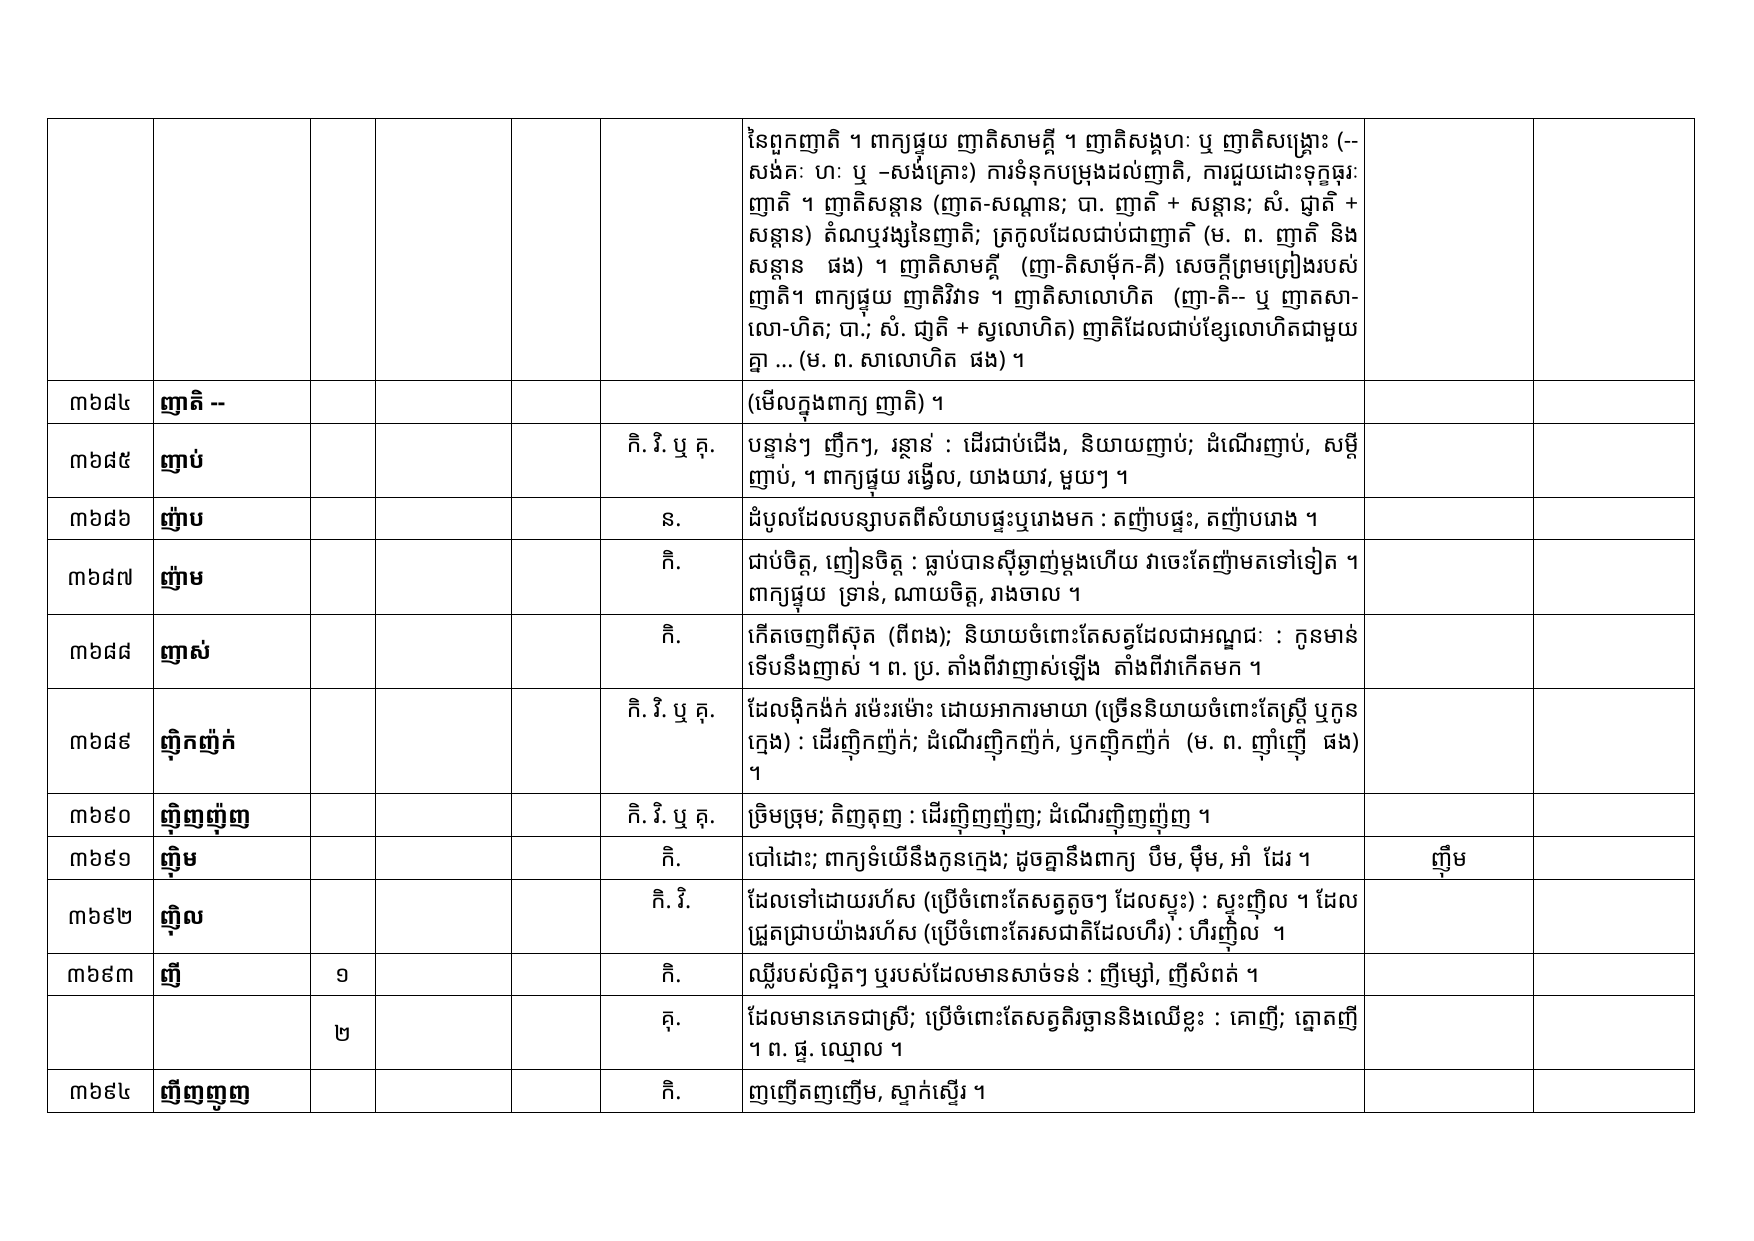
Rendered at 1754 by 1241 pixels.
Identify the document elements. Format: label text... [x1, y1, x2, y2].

table_cell ញញើត​ញញើម, ស្ទាក់​ស្ទើរ ។ [743, 1070, 1364, 1112]
table_cell ញ៉ិញញ៉ុញ [154, 794, 310, 836]
table_cell ឈ្លី​របស់​ល្អិត​ៗ ឬ​របស់​ដែល​មាន​សាច់​ទន់ : ញី​ម្សៅ, ញី​សំពត់ ។ [743, 954, 1364, 995]
table_cell [311, 689, 375, 793]
table_cell កិ. វិ. [601, 880, 742, 952]
table_cell [311, 1070, 375, 1112]
table_cell [376, 119, 511, 380]
table_cell [48, 996, 153, 1069]
table_cell [311, 381, 375, 422]
table_cell ២ [311, 996, 375, 1069]
table_cell [1365, 615, 1533, 687]
table_cell ញី [154, 954, 310, 995]
table_cell [601, 381, 742, 422]
table_cell កើត​ចេញ​ពី​ស៊ុត (ពី​ពង); និយាយ​ចំពោះ​តែ​សត្វ​ដែល​ជា​អណ្ឌជៈ : កូន​មាន់​ទើប​នឹង​ញាស់ ។ ព. ប្រ. តាំង​ពី​វា​ញាស់​ឡើង តាំង​ពី​វា​កើត​មក ។ [743, 615, 1364, 687]
table_cell [1534, 119, 1694, 380]
table_cell [311, 880, 375, 952]
table_cell កិ. [601, 954, 742, 995]
table_cell [1365, 381, 1533, 422]
table_cell ញ៉ាម [154, 540, 310, 613]
table_cell [512, 119, 600, 380]
table_cell [376, 381, 511, 422]
table_cell [1365, 540, 1533, 613]
table_cell [311, 424, 375, 497]
table_cell ញាស់ [154, 615, 310, 687]
table_cell ន. [601, 498, 742, 539]
table_cell ៣៦៨៦ [48, 498, 153, 539]
table_cell ជាប់​ចិត្ត, ញៀន​ចិត្ត : ធ្លាប់​បាន​ស៊ី​ឆ្ងាញ់​ម្ដង​ហើយ វា​ចេះ​តែ​ញ៉ាម​ត​ទៅ​ទៀត ។ ពាក្យ​ផ្ទុយ ទ្រាន់, ណាយ​ចិត្ត, រាង​ចាល ។ [743, 540, 1364, 613]
table_cell កិ. [601, 837, 742, 878]
table_cell [311, 615, 375, 687]
table_cell ៣៦៩១ [48, 837, 153, 878]
table_cell [376, 615, 511, 687]
table_cell [1534, 424, 1694, 497]
table_cell [1534, 794, 1694, 836]
table_cell កិ. [601, 615, 742, 687]
table_cell [512, 837, 600, 878]
table_cell [1365, 794, 1533, 836]
table_cell ៣៦៨៥ [48, 424, 153, 497]
table_cell [1365, 996, 1533, 1069]
table_cell ញ៉ាប [154, 498, 310, 539]
table_cell [1534, 880, 1694, 952]
table_cell [376, 498, 511, 539]
table_cell [376, 689, 511, 793]
table_cell [1365, 119, 1533, 380]
table_cell [311, 119, 375, 380]
table_cell [376, 996, 511, 1069]
table_cell [1534, 498, 1694, 539]
table_cell [154, 119, 310, 380]
table_cell [376, 954, 511, 995]
table_cell [512, 615, 600, 687]
table_cell ១ [311, 954, 375, 995]
table_cell ៣៦៩២ [48, 880, 153, 952]
table_cell [376, 424, 511, 497]
table_cell ៣៦៨៩ [48, 689, 153, 793]
table_cell គុ. [601, 996, 742, 1069]
table_cell កិ. [601, 1070, 742, 1112]
table_cell [48, 119, 153, 380]
table_cell ៣៦៨៨ [48, 615, 153, 687]
table_cell [1534, 837, 1694, 878]
table_cell ញ៉ិកញ៉ក់ [154, 689, 310, 793]
table_cell [512, 954, 600, 995]
table_cell [1534, 954, 1694, 995]
table_cell [512, 540, 600, 613]
table_cell [601, 119, 742, 380]
table_cell ៣៦៨៤ [48, 381, 153, 422]
table_cell [512, 794, 600, 836]
table_cell [512, 689, 600, 793]
table_cell [311, 794, 375, 836]
table_cell [1365, 424, 1533, 497]
table_cell [512, 424, 600, 497]
table_cell [1365, 498, 1533, 539]
table_cell បៅ​ដោះ; ពាក្យ​ទំយើ​នឹង​កូន​ក្មេង; ដូច​គ្នា​នឹង​ពាក្យ បឹម, ម៉ឹម, អាំ ដែរ ។ [743, 837, 1364, 878]
table_cell កិ. [601, 540, 742, 613]
table_cell [376, 540, 511, 613]
table_cell [376, 1070, 511, 1112]
table_cell [512, 381, 600, 422]
table_cell ដំបូល​ដែល​បន្សាប​ត​ពី​សំយាប​ផ្ទះ​ឬ​រោង​មក : ត​ញ៉ាប​ផ្ទះ, ត​ញ៉ាប​រោង ។ [743, 498, 1364, 539]
table_cell កិ. វិ. ឬ គុ. [601, 794, 742, 836]
table_cell ញាតិ -- [154, 381, 310, 422]
table_cell [1534, 540, 1694, 613]
table_cell ៣៦៨៧ [48, 540, 153, 613]
table_cell [1534, 689, 1694, 793]
table_cell (ជ្ញាតិ) អ្នក​ដែល​រួម​ខ្សែ​លោហិត​នឹង​គ្នា​ខាង​មាតា​ឬ​បិតា; ដែល​ហៅ​ថា ញាតិ ៧ សន្ដាន ឬ ញាតិ ៧ ជួរ នោះ តាម​ន័យ​ក្នុង​គម្ពីរ​ពុទ្ធ​សាសនា លោក​ឲ្យ​រាប់​ថ្នាក់​ខាង​លើ ៣ ជាន់ គឺ​ថ្នាក់​មាតា​បិតា ១, ថ្នាក់​ជីដូន​ជីតា ១, ថ្នាក់​យាយ​ទួត​តាទួត ១; ថ្នាក់​ខាង​ក្រោម​ខ្លួន ៣ ជាន់​ទៀត គឺ​ថ្នាក់​កូន ១, ថ្នាក់​ចៅ ១, ថ្នាក់​ចៅ​ទួត ១ រួម​ជា ៦ ថ្នាក់, ជា ៧ ថ្នាក់​នឹង​ខ្លួន​យើង; មនុស្ស​ទាំង​ប៉ុណ្ណេះ​ហៅ​ថា ញាតិ ៧ សន្ដាន ។ តាម​ន័យ​ក្នុង​ច្បាប់​ក្រម​រដ្ឋប្បវេណី​ខ្មែរ​ឲ្យ​រាប់​ដូច្នេះ​ថា អ្នក​ដែល​កើត​ចេញ​មក​ពី​គោត្រ​តែ​មួយ ហៅ​ថា ញាតិ; មាន ២ ពួក គឺ ញាតិ​ជួរ​ខ្សែ​ផ្ទាល់ មួយ​ពួក, សាខា​ញាតិ មួយ​ពួក; ញាតិ​ជួរ​ខ្សែ​ផ្ទាល់​នោះ គឺ​អ្នក​ដែល​កើត​គ្នា​ត​ពី ១ ទៅ ១ តាម​លំដាប់ គឺ​ឪពុក, កូន, ចៅ, ចៅ​ទួត, ។ល។ រហូត​ដល់​ជាន់​ទី ៧, ញាតិ​ជួរ​នេះ​តាម​តែ​ថ្នាក់​ណា​នឹង​ថ្នាក់​ណា​ក៏​ដោយ​ ច្បាប់​ហាម​មិន​ឲ្យ​យក​គ្នា​ជា​ប្ដី​ប្រពន្ធ​ឡើយ; ឯ​សាខា​ញាតិ​នោះ​ គឺ​អ្នក​ដែល​កើត​ចេញ​ពី​គោត្រ​ជា​មួយ​គ្នា​ដែរ តែ​បែក​ទៅ​ជា​មែក​ដទៃ ដូច​យ៉ាង​បង​ប្អូន​បង្កើត, មា​មីង​និង​ក្មួយ, បង​ប្អូន​ជីដូន​មួយ ជីទួត​មួយ​ចុះ​រៀង​ទៅ; ញាតិ​ទាំង​ពីរ​ខាង​នេះ ច្បាប់​ឲ្យ​យក​គ្នា​ជា​ប្ដី​ប្រពន្ធ​បាន ពី​ត្រឹម​ថ្នាក់​ទី ៤ គឺ​ពី​ត្រឹម​បង​ប្អូន​ជីដូន​មួយ​ចុះ​រៀង​ទៅ ។ សព្ទ​នេះ បើ​រៀង​ភ្ជាប់​ពី​ខាង​ដើម​សព្ទ​ដទៃ​ទៀត អ. ថ. ញា-តិ ដូច​ជា ញាតិកម្ម (--ក័ម; បា.; សំ. ជ្ញាតិកម៌ន៑) កិច្ច​ការ, មុខ​ការ​របស់​ញាតិ ។ ញាតិ​កិច្ច (--កិច; បា.; សំ. ជា្ញតិក្ឫត្យ) ការ​រវល់​របស់​ញាតិ ។ ញាតិគារវៈ (--គារៈវៈ; បា. ញាតិគារវ; សំ. ជា្ញតិ​គៅរវ) សេចក្ដី​គោរព​ចំពោះ​ញាតិ គឺ​សេចក្ដី​យក​ចិត្ត​ទុក​ដាក់ គួរ​សម, ឱន​លំទោន, កោត​ខ្លាច​ញាតិ​តាម​ជាន់ តាម​ថ្នាក់ ។ ញាតិ​ដោយ​សារ (ញាត​ដោយសា) ម. ព. ញាតិពន្ធ ឬ ញាតិ​ដោយ​ពន្ធ ។ ញាតិ​ទាយាទ (ញា-តិ-ទាយាត) ទ្រព្យ​សម្បាច់​របស់​ញាតិ; អ្នក​ដែល​ត្រូវ​ទទួល​ទ្រព្យ​សម្បាច់​របស់​ញាតិ; កូន​ប្រុស​ស្រី​របស់​ញាតិ ។ ញាតិ​ធម៌ (ញា-តិ--) ធម៌​របស់​ញាតិ; សេចក្ដី​សង្គ្រោះ​ដល់​ញាតិ : អ្នក​ដែល​បាន​ធ្វើ​បុណ្យ​ឧទ្ទិស​ផល ជូន​ដល់​បុព្វបុរស​ទាំងឡាយ​ឈ្មោះ​ថា​បាន​បំពេញ​ញាតិ​ធម៌​ដ៏​សម​គួរ​ហើយ ។ ញាតិ​ធីតា (--ធីដា; បា. ញាតិធីតុ > ញាតិ​ធីតា; សំ. ជ្ញាតិទុហិត្ឫ) កូន​ស្រី​របស់​ញាតិ ។ ញាតិបុត្ត ឬ ញាតិ​បុត្រ (--បុត; បា. ញាតិ​បុត្ត; សំ. ជា្ញតិ​បុត្រ) កូន​ប្រុស​របស់​ញាតិ ។ ញាតិ​ប្រេត (--ប្រែត; បា. ញាតិ​បេត, ញាតិប្បេត: សំ. ជ្ញាតិប្រេត) ប្រេត​ដែល​ជា​ញាតិ; ញាតិ​ដែល​ចែក​ឋាន ទៅ​កាន់​បរលោក​ហើយ : ឧទ្ទិស​ចំណែក​បុណ្យ​ជូន​ទៅ​ញាតិ​ប្រេត ។ ញាតិពន្ធ ឬ ញាតិ​ដោយ​ពន្ធ (ញាត-ពន់; បា. ញាតិ + ពន្ធ) ជន​ដែល​គេ​រាប់​ថា​ជា​ញាតិ ដោយ​ជាប់​ទាក់ទង​គន្លង​គ្នា គឺ​ញាតិ​ដោយសារ​ដូច​យ៉ាង ម្ដាយ​ក្មេក, ឪពុក​ក្មេក, កូន​ប្រសា, មា​មីង​ក្មេក, បង​ថ្លៃ, ប្អូន​ថ្លៃ (ខាងប្ដី ឬ ខាង​ប្រពន្ធ) ។ល។ ញាតិពលី (--ពៈលី; បា. --ពលី; សំ. ជ្ញាតិ--) ពលី​ការ​ដែល​គេ​ធ្វើ​ដល់​ញាតិ, ការ​សង្គ្រោះ​ញាតិ (ម. ព. ពលី, ពលី​ការ ផង) ។ ញាតិភេទ ឬ ញាតិសម្ភេទ (--ភេត ឬ --សំភេត) ការ​បែក​បាក់​នៃ​ញាតិ, ដំណើរ​បែក​ខ្ញែក​ចាក​ញាតិ ។ ញាតិវង្ស (--វង់) តំណ​នៃ​ញាតិ, ពួក​ញាតិ (ប្រើ​ជា ញាតិវង្សា, ញាតិពង្ស, ញាតិ​ពង្សា ក៏​មាន) ។ ញាតិ​វង្សានុវង្ស (--វង់-សា-នុ-វង់) តំណ​នៃ​ញាតិ​ដែល​ជាប់​ត​វង្ស​ត្រកូល​គ្នា​ជា​លំដាប់​លំដោយ​មក ។ ញាតិវិវាទ (--វិវាត) សេចក្ដី​ទាស់ទែង​នៃ​ញាតិ, ជម្លោះ​នៃ​ពួក​ញាតិ ។ ពាក្យ​ផ្ទុយ ញាតិ​សាមគ្គី ។ ញាតិ​សង្គហៈ ឬ ញាតិ​សង្គ្រោះ (--សង់គៈ ហៈ ឬ –សង់​គ្រោះ) ការ​ទំនុក​បម្រុង​ដល់​ញាតិ, ការ​ជួយ​ដោះ​ទុក្ខ​ធុរៈ​ញាតិ ។ ញាតិ​សន្ដាន (ញាត-សណ្ដាន; បា. ញាតិ + សន្ដាន; សំ. ជ្ញាតិ + សន្ដាន) តំណ​ឬ​វង្ស​នៃ​ញាតិ; ត្រកូល​ដែល​ជាប់​ជា​ញាតិ (ម. ព. ញាតិ និង សន្ដាន ផង) ។ ញាតិ​សាមគ្គី (ញា-តិ​សាម៉័ក-គី) សេចក្ដី​ព្រម​ព្រៀង​របស់​ញាតិ។ ពាក្យ​ផ្ទុយ ញាតិ​វិវាទ ។ ញាតិ​សាលោហិត (ញា-តិ-- ឬ ញាតសា-លោ-ហិត; បា.; សំ. ជា្ញតិ + ស្វលោហិត) ញាតិ​ដែល​ជាប់​ខ្សែ​លោហិត​ជាមួយ​គ្នា ... (ម. ព. សាលោហិត ផង) ។ [743, 119, 1364, 380]
table_cell [1365, 689, 1533, 793]
table_cell [512, 1070, 600, 1112]
table_cell [512, 880, 600, 952]
table_cell ច្រិម​ច្រុម; តិញតុញ : ដើរ​ញ៉ិញញ៉ុញ; ដំណើរ​ញ៉ិញញ៉ុញ ។ [743, 794, 1364, 836]
table_cell ញាប់ [154, 424, 310, 497]
table_cell ៣៦៩៣ [48, 954, 153, 995]
table_cell [512, 498, 600, 539]
table_cell [512, 996, 600, 1069]
table_cell [1534, 615, 1694, 687]
table_cell [376, 837, 511, 878]
table_cell ញ៉ិម [154, 837, 310, 878]
table_cell [311, 837, 375, 878]
table_cell កិ. វិ. ឬ គុ. [601, 424, 742, 497]
table_cell [376, 794, 511, 836]
table_cell ៣៦៩០ [48, 794, 153, 836]
table_cell ដែល​មាន​ភេទ​ជា​ស្រី; ប្រើ​ចំពោះ​តែ​សត្វ​តិរច្ឆាននិង​ឈើ​ខ្លះ : គោ​ញី; ត្នោត​ញី ។ ព. ផ្ទ. ឈ្មោល ។ [743, 996, 1364, 1069]
table_cell [311, 498, 375, 539]
table_cell [1534, 996, 1694, 1069]
table_cell ៣៦៩៤ [48, 1070, 153, 1112]
table_cell [1365, 1070, 1533, 1112]
table_cell [1534, 1070, 1694, 1112]
table_cell ញីញញូញ [154, 1070, 310, 1112]
table_cell [154, 996, 310, 1069]
table_cell [1365, 880, 1533, 952]
table_cell កិ. វិ. ឬ គុ. [601, 689, 742, 793]
table_cell [1365, 954, 1533, 995]
table_cell (មើល​ក្នុង​ពាក្យ ញាតិ) ។ [743, 381, 1364, 422]
table_cell ញ៉ិល [154, 880, 310, 952]
table_cell ដែល​ង៉ិកង៉ក់ រម៉េះរម៉ោះ ដោយ​អាការ​មាយា (ច្រើន​និយាយ​ចំពោះ​តែ​ស្ត្រី ឬ​កូន​ក្មេង) : ដើរ​ញ៉ិកញ៉ក់; ដំណើរ​ញ៉ិកញ៉ក់, ឫក​ញ៉ិកញ៉ក់ (ម. ព. ញ៉ាំញ៉ើ ផង) ។ [743, 689, 1364, 793]
table_cell [376, 880, 511, 952]
table_cell [311, 540, 375, 613]
table_cell បន្ទាន់​ៗ ញឹក​ៗ, រន្ថាន់ : ដើរ​ជាប់​ជើង, និយាយ​ញាប់; ដំណើរ​ញាប់, សម្ដី​ញាប់, ។ ពាក្យ​ផ្ទុយ រង្វើល, យាង​យាវ, មួយ​ៗ ។ [743, 424, 1364, 497]
table_cell [1534, 381, 1694, 422]
table_cell ញ៉ឹម​ [1365, 837, 1533, 878]
table_cell ដែល​ទៅ​ដោយ​រហ័ស (ប្រើ​ចំពោះ​តែ​សត្វ​តូច​ៗ ដែល​ស្ទុះ) : ស្ទុះ​ញ៉ិល ។ ដែល​ជ្រួតជ្រាប​យ៉ាង​រហ័ស (ប្រើ​ចំពោះ​តែ​រស​ជាតិ​ដែល​ហឹរ) : ហឹរ​ញ៉ិល ។ [743, 880, 1364, 952]
